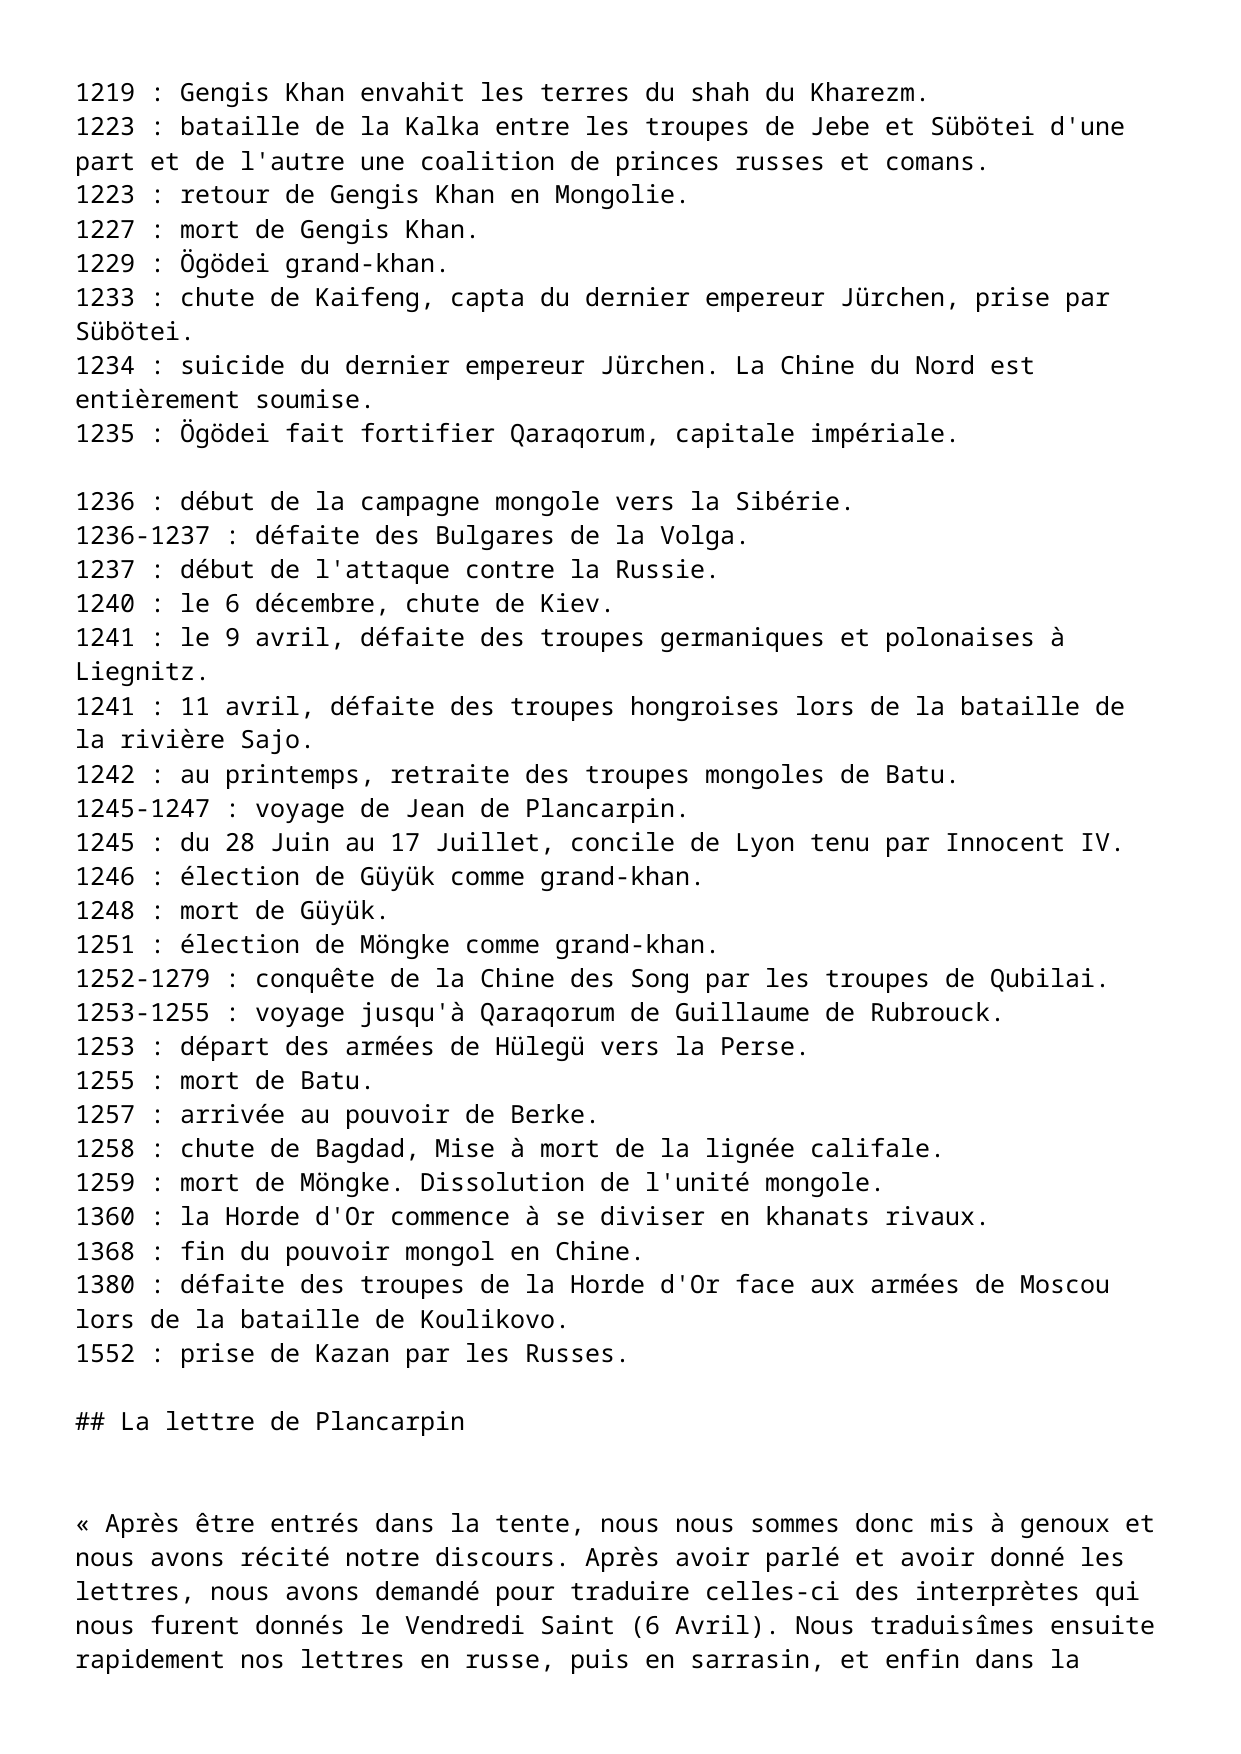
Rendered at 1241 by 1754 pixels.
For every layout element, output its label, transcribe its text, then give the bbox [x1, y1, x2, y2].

text 1237 : début de l'attaque contre la Russie. [75, 552, 1165, 586]
text 1236 : début de la campagne mongole vers la Sibérie. [75, 484, 1165, 518]
text 1552 : prise de Kazan par les Russes. [75, 1335, 1165, 1369]
text 1235 : Ögödei fait fortifier Qaraqorum, capitale impériale. [75, 416, 1165, 450]
text 1223 : retour de Gengis Khan en Mongolie. [75, 177, 1165, 211]
text 1242 : au printemps, retraite des troupes mongoles de Batu. [75, 756, 1165, 790]
text 1223 : bataille de la Kalka entre les troupes de Jebe et Sübötei d'une part et de l'autre une coalition de princes russes et comans. [75, 109, 1165, 177]
text 1233 : chute de Kaifeng, capta du dernier empereur Jürchen, prise par Sübötei. [75, 279, 1165, 347]
text 1360 : la Horde d'Or commence à se diviser en khanats rivaux. [75, 1199, 1165, 1233]
text 1227 : mort de Gengis Khan. [75, 211, 1165, 245]
text 1257 : arrivée au pouvoir de Berke. [75, 1097, 1165, 1131]
text 1241 : 11 avril, défaite des troupes hongroises lors de la bataille de la rivière Sajo. [75, 688, 1165, 756]
text 1255 : mort de Batu. [75, 1063, 1165, 1097]
text ## La lettre de Plancarpin [75, 1403, 1165, 1437]
text 1234 : suicide du dernier empereur Jürchen. La Chine du Nord est entièrement soumise. [75, 347, 1165, 416]
text 1252-1279 : conquête de la Chine des Song par les troupes de Qubilai. [75, 961, 1165, 995]
text 1253 : départ des armées de Hülegü vers la Perse. [75, 1029, 1165, 1063]
text 1229 : Ögödei grand-khan. [75, 245, 1165, 279]
text 1253-1255 : voyage jusqu'à Qaraqorum de Guillaume de Rubrouck. [75, 995, 1165, 1029]
text 1219 : Gengis Khan envahit les terres du shah du Kharezm. [75, 75, 1165, 109]
text 1259 : mort de Möngke. Dissolution de l'unité mongole. [75, 1165, 1165, 1199]
text 1251 : élection de Möngke comme grand-khan. [75, 927, 1165, 961]
text « Après être entrés dans la tente, nous nous sommes donc mis à genoux et nous avons récité notre discours. Après avoir parlé et avoir donné les lettres, nous avons demandé pour traduire celles-ci des interprètes qui nous furent donnés le Vendredi Saint (6 Avril). Nous traduisîmes ensuite rapidement nos lettres en russe, puis en sarrasin, et enfin dans la [75, 1506, 1165, 1676]
text 1241 : le 9 avril, défaite des troupes germaniques et polonaises à Liegnitz. [75, 620, 1165, 688]
text 1245 : du 28 Juin au 17 Juillet, concile de Lyon tenu par Innocent IV. [75, 824, 1165, 858]
text 1240 : le 6 décembre, chute de Kiev. [75, 586, 1165, 620]
text 1380 : défaite des troupes de la Horde d'Or face aux armées de Moscou lors de la bataille de Koulikovo. [75, 1267, 1165, 1335]
text 1245-1247 : voyage de Jean de Plancarpin. [75, 790, 1165, 824]
text 1258 : chute de Bagdad, Mise à mort de la lignée califale. [75, 1131, 1165, 1165]
text 1248 : mort de Güyük. [75, 892, 1165, 927]
text 1246 : élection de Güyük comme grand-khan. [75, 858, 1165, 892]
text 1236-1237 : défaite des Bulgares de la Volga. [75, 518, 1165, 552]
text 1368 : fin du pouvoir mongol en Chine. [75, 1233, 1165, 1267]
